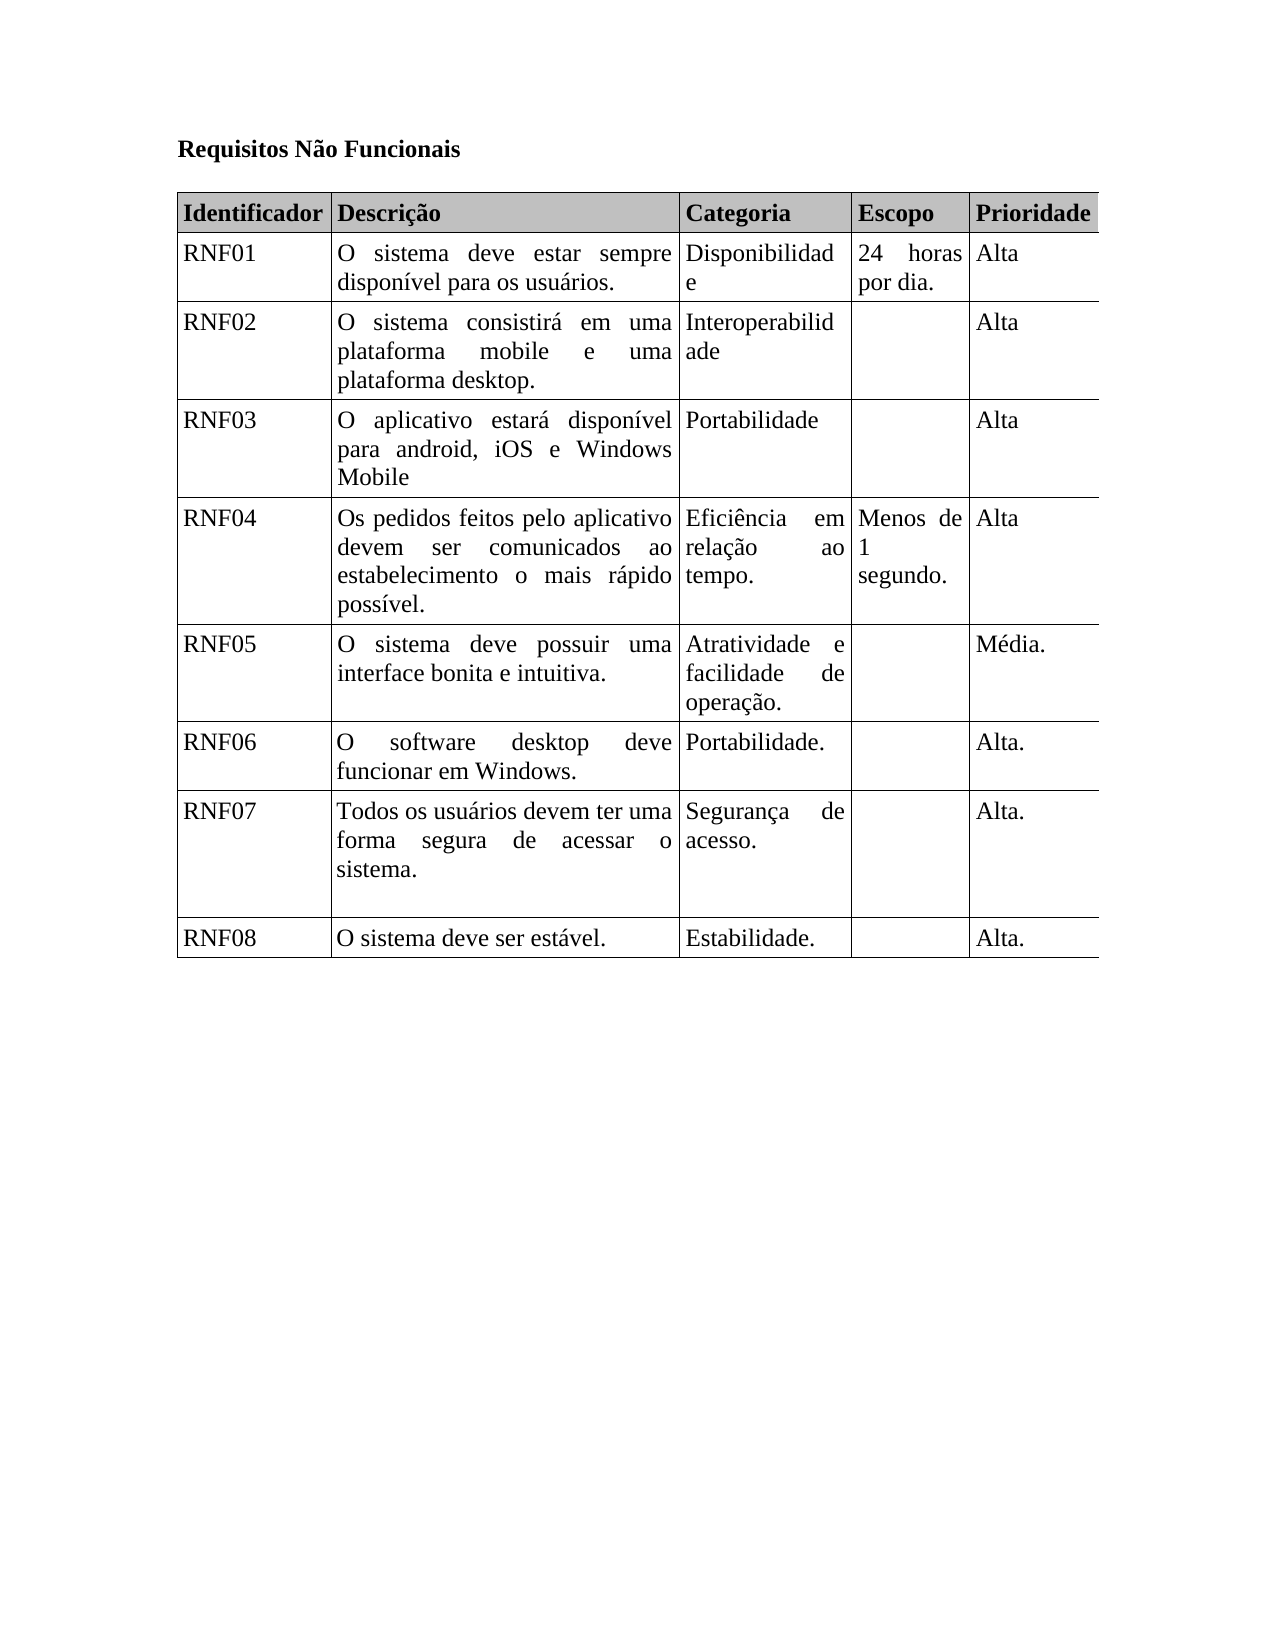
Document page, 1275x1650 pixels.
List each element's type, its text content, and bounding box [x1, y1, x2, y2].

table_cell O sistema deve ser estável. [332, 918, 679, 957]
table_header Descrição [332, 193, 679, 232]
table_cell Portabilidade. [680, 722, 851, 790]
table_cell RNF07 [178, 791, 331, 917]
table_cell Alta. [970, 918, 1098, 957]
table_cell Alta [970, 400, 1098, 497]
table_cell [852, 918, 969, 957]
table_cell Estabilidade. [680, 918, 851, 957]
table_cell Atratividade e facilidade de operação. [680, 625, 851, 721]
table_cell Menos de 1 segundo. [852, 498, 969, 623]
table_cell O aplicativo estará disponível para android, iOS e Windows Mobile [332, 400, 679, 497]
table_cell Segurança de acesso. [680, 791, 851, 917]
table_cell O sistema consistirá em uma plataforma mobile e uma plataforma desktop. [332, 302, 679, 399]
table_cell Alta. [970, 791, 1098, 917]
table_cell 24 horas por dia. [852, 233, 969, 301]
table_cell Os pedidos feitos pelo aplicativo devem ser comunicados ao estabelecimento o mais rápido possível. [332, 498, 679, 623]
table_header Prioridade [970, 193, 1098, 232]
table_cell RNF01 [178, 233, 331, 301]
table_cell [852, 400, 969, 497]
table_cell Média. [970, 625, 1098, 721]
table_cell O sistema deve possuir uma interface bonita e intuitiva. [332, 625, 679, 721]
table_cell Alta [970, 233, 1098, 301]
table_header Escopo [852, 193, 969, 232]
table_cell [852, 625, 969, 721]
text Requisitos Não Funcionais [177, 134, 1098, 163]
table_cell O sistema deve estar sempre disponível para os usuários. [332, 233, 679, 301]
table_cell Alta [970, 302, 1098, 399]
table_cell RNF08 [178, 918, 331, 957]
table_cell Eficiência em relação ao tempo. [680, 498, 851, 623]
table_cell RNF03 [178, 400, 331, 497]
table_cell Portabilidade [680, 400, 851, 497]
table_cell Disponibilidade [680, 233, 851, 301]
table_cell [852, 722, 969, 790]
table_cell RNF04 [178, 498, 331, 623]
table_header Categoria [680, 193, 851, 232]
table_cell RNF06 [178, 722, 331, 790]
table_header Identificador [178, 193, 331, 232]
table_cell Todos os usuários devem ter uma forma segura de acessar o sistema. [332, 791, 679, 917]
table_cell [852, 302, 969, 399]
table_cell [852, 791, 969, 917]
table_cell RNF02 [178, 302, 331, 399]
table_cell Alta. [970, 722, 1098, 790]
table_cell RNF05 [178, 625, 331, 721]
table_cell O software desktop deve funcionar em Windows. [332, 722, 679, 790]
table_cell Alta [970, 498, 1098, 623]
table_cell Interoperabilidade [680, 302, 851, 399]
